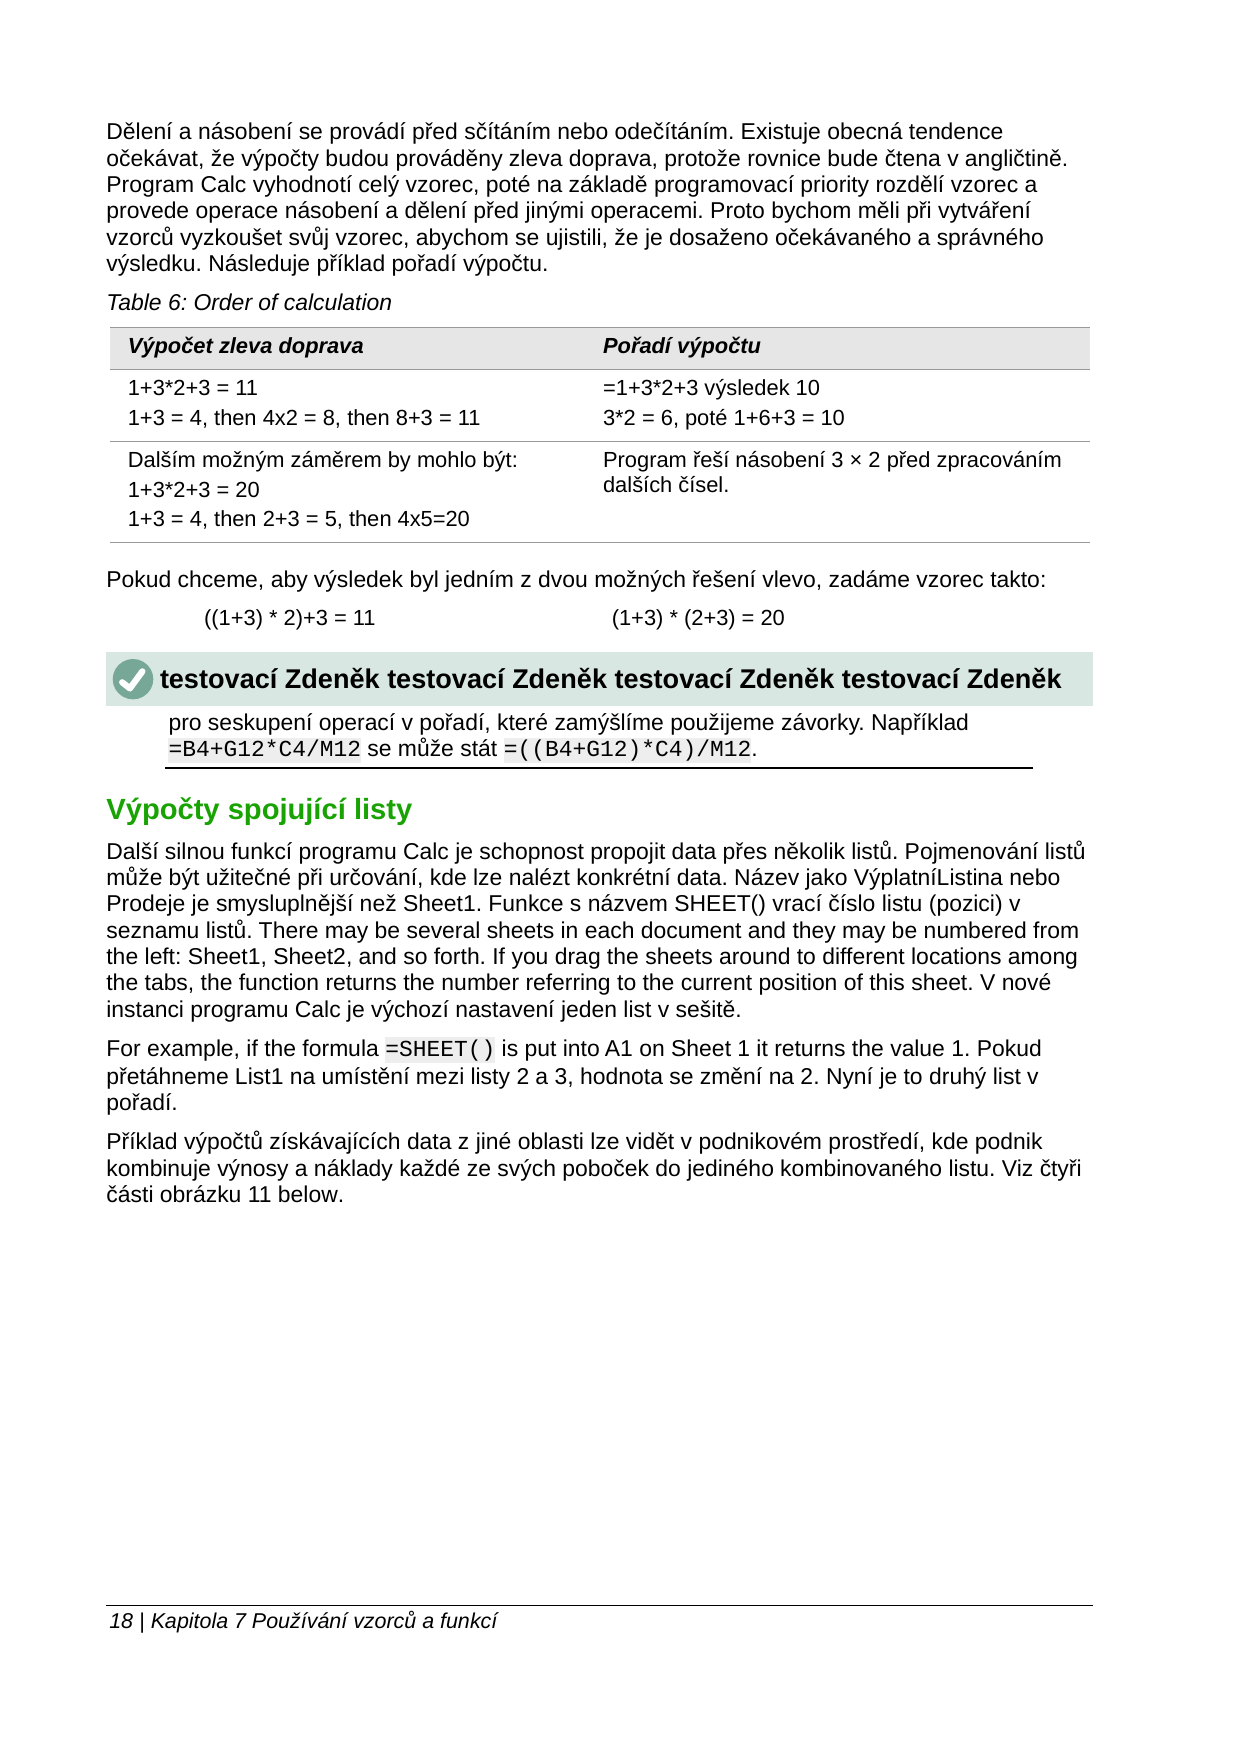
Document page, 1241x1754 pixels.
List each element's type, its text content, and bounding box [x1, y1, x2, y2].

table_header Pořadí výpočtu [585, 328, 1090, 369]
table_cell 1+3*2+3 = 11 1+3 = 4, then 4x2 = 8, then 8+3 = 11 [110, 370, 585, 441]
subtitle Výpočty spojující listy [106, 792, 1093, 826]
subtitle testovací Zdeněk testovací Zdeněk testovací Zdeněk testovací Zdeněk [106, 652, 1093, 706]
text Table 6: Order of calculation [106, 289, 1093, 315]
table_header ((1+3) * 2)+3 = 11 [192, 605, 600, 635]
table_header (1+3) * (2+3) = 20 [600, 605, 958, 635]
table_cell Dalším možným záměrem by mohlo být: 1+3*2+3 = 20 1+3 = 4, then 2+3 = 5, then 4x5=20 [110, 442, 585, 542]
text Další silnou funkcí programu Calc je schopnost propojit data přes několik listů. Pojmenování listů může být užitečné při určování, kde lze nalézt konkrétní data. Název jako VýplatníListina nebo Prodeje je smysluplnější než Sheet1. Funkce s názvem SHEET() vrací číslo listu (pozici) v seznamu listů. There may be several sheets in each document and they may be numbered from the left: Sheet1, Sheet2, and so forth. If you drag the sheets around to different locations among the tabs, the function returns the number referring to the current position of this sheet. V nové instanci programu Calc je výchozí nastavení jeden list v sešitě. [106, 838, 1093, 1022]
text Dělení a násobení se provádí před sčítáním nebo odečítáním. Existuje obecná tendence očekávat, že výpočty budou prováděny zleva doprava, protože rovnice bude čtena v angličtině. Program Calc vyhodnotí celý vzorec, poté na základě programovací priority rozdělí vzorec a provede operace násobení a dělení před jinými operacemi. Proto bychom měli při vytváření vzorců vyzkoušet svůj vzorec, abychom se ujistili, že je dosaženo očekávaného a správného výsledku. Následuje příklad pořadí výpočtu. [106, 118, 1093, 276]
text For example, if the formula =SHEET() is put into A1 on Sheet 1 it returns the value 1. Pokud přetáhneme List1 na umístění mezi listy 2 a 3, hodnota se změní na 2. Nyní je to druhý list v pořadí. [106, 1034, 1093, 1116]
table_header Výpočet zleva doprava [110, 328, 585, 369]
table_cell =1+3*2+3 výsledek 10 3*2 = 6, poté 1+6+3 = 10 [585, 370, 1090, 441]
text Pokud chceme, aby výsledek byl jedním z dvou možných řešení vlevo, zadáme vzorec takto: [106, 566, 1093, 592]
text Příklad výpočtů získávajících data z jiné oblasti lze vidět v podnikovém prostředí, kde podnik kombinuje výnosy a náklady každé ze svých poboček do jediného kombinovaného listu. Viz čtyři části obrázku 11 níže. [106, 1128, 1093, 1207]
table_cell Program řeší násobení 3 × 2 před zpracováním dalších čísel. [585, 442, 1090, 542]
text pro seskupení operací v pořadí, které zamýšlíme použijeme závorky. Například =B4+G12*C4/M12 se může stát =((B4+G12)*C4)/M12. [165, 706, 1033, 767]
